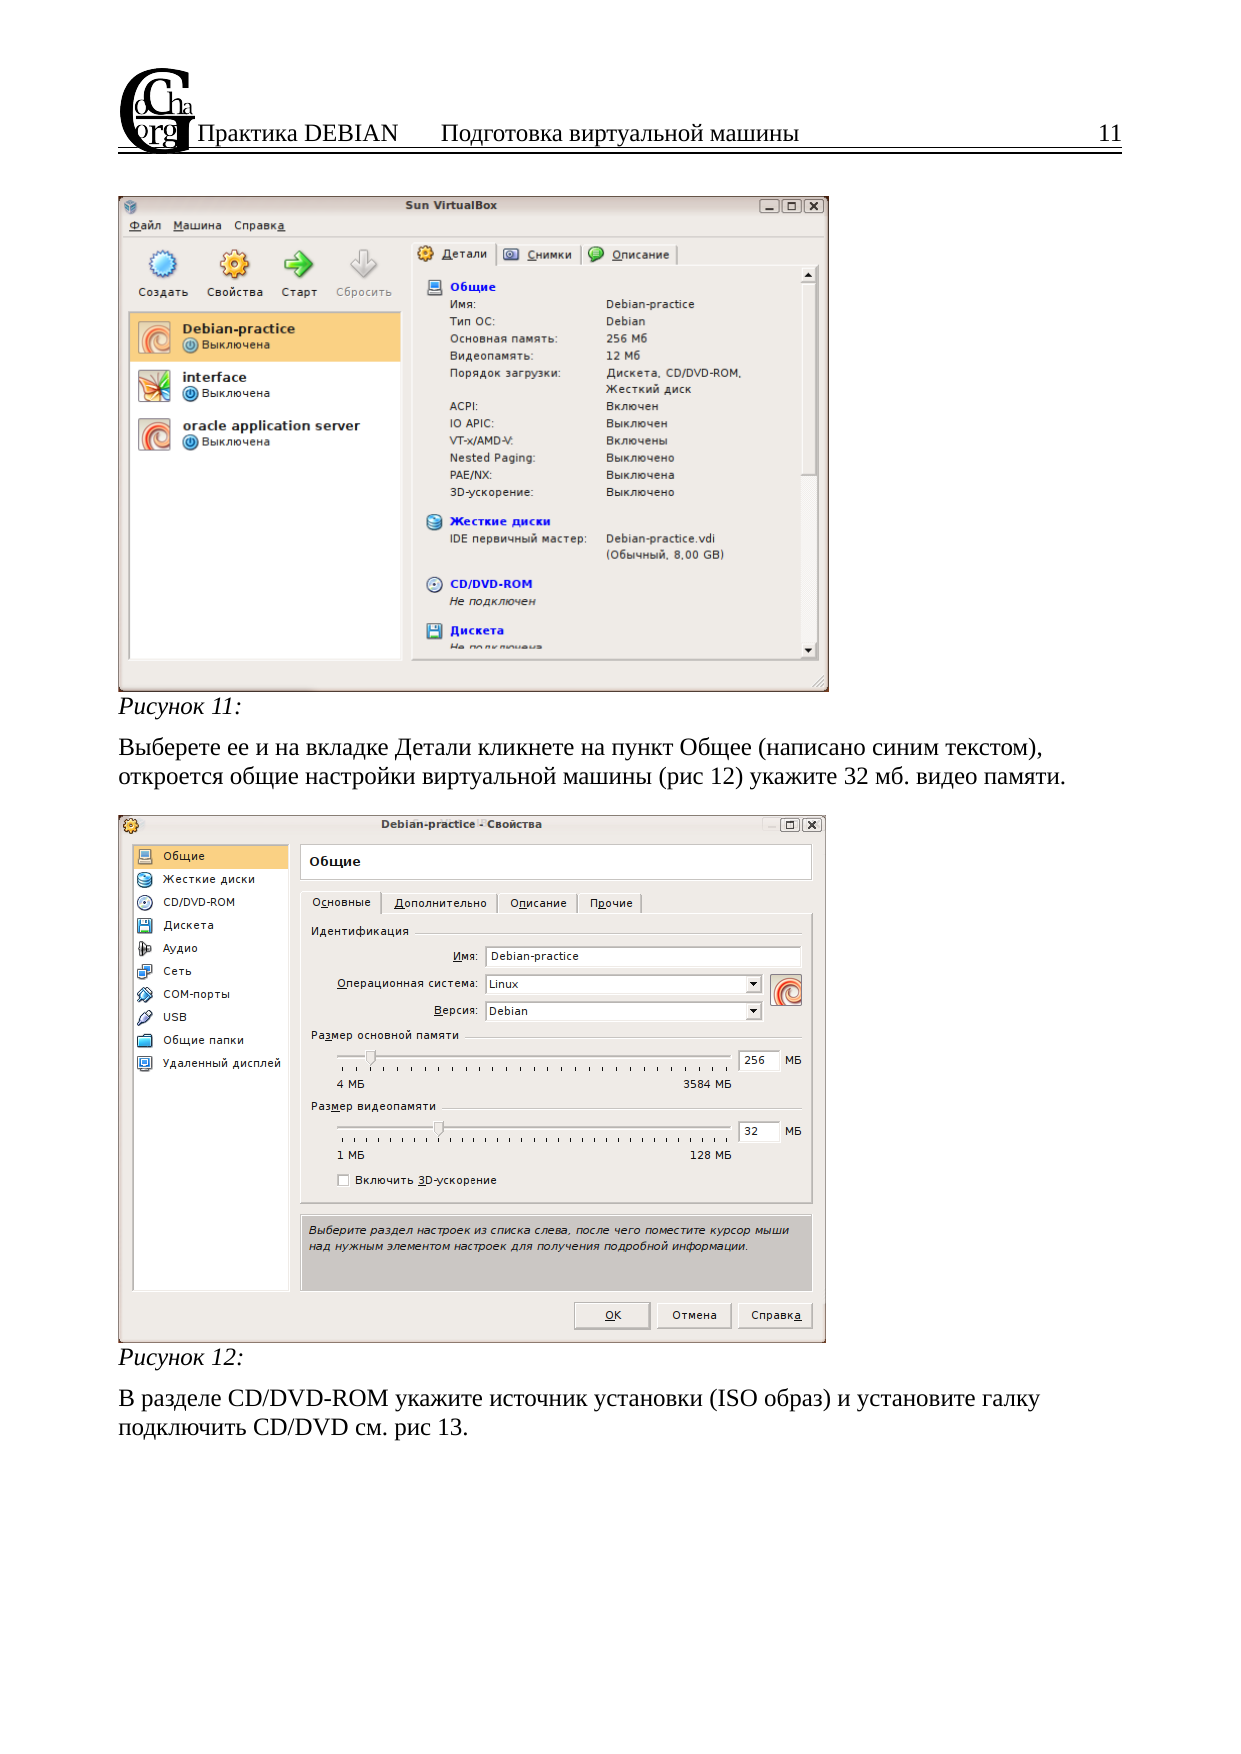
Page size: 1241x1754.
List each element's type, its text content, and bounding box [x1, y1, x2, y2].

picture [118, 196, 829, 692]
text Рисунок 12: [118, 1343, 826, 1371]
text Рисунок 11: [118, 692, 829, 720]
picture [120, 68, 195, 154]
text В разделе CD/DVD-ROM укажите источник установки (ISO образ) и установите галку подключить CD/DVD см. рис 13. [118, 1383, 1122, 1441]
picture [118, 815, 826, 1343]
text Выберете ее и на вкладке Детали кликнете на пункт Общее (написано синим текстом), откроется общие настройки виртуальной машины (рис 12) укажите 32 мб. видео памяти. [118, 732, 1122, 790]
